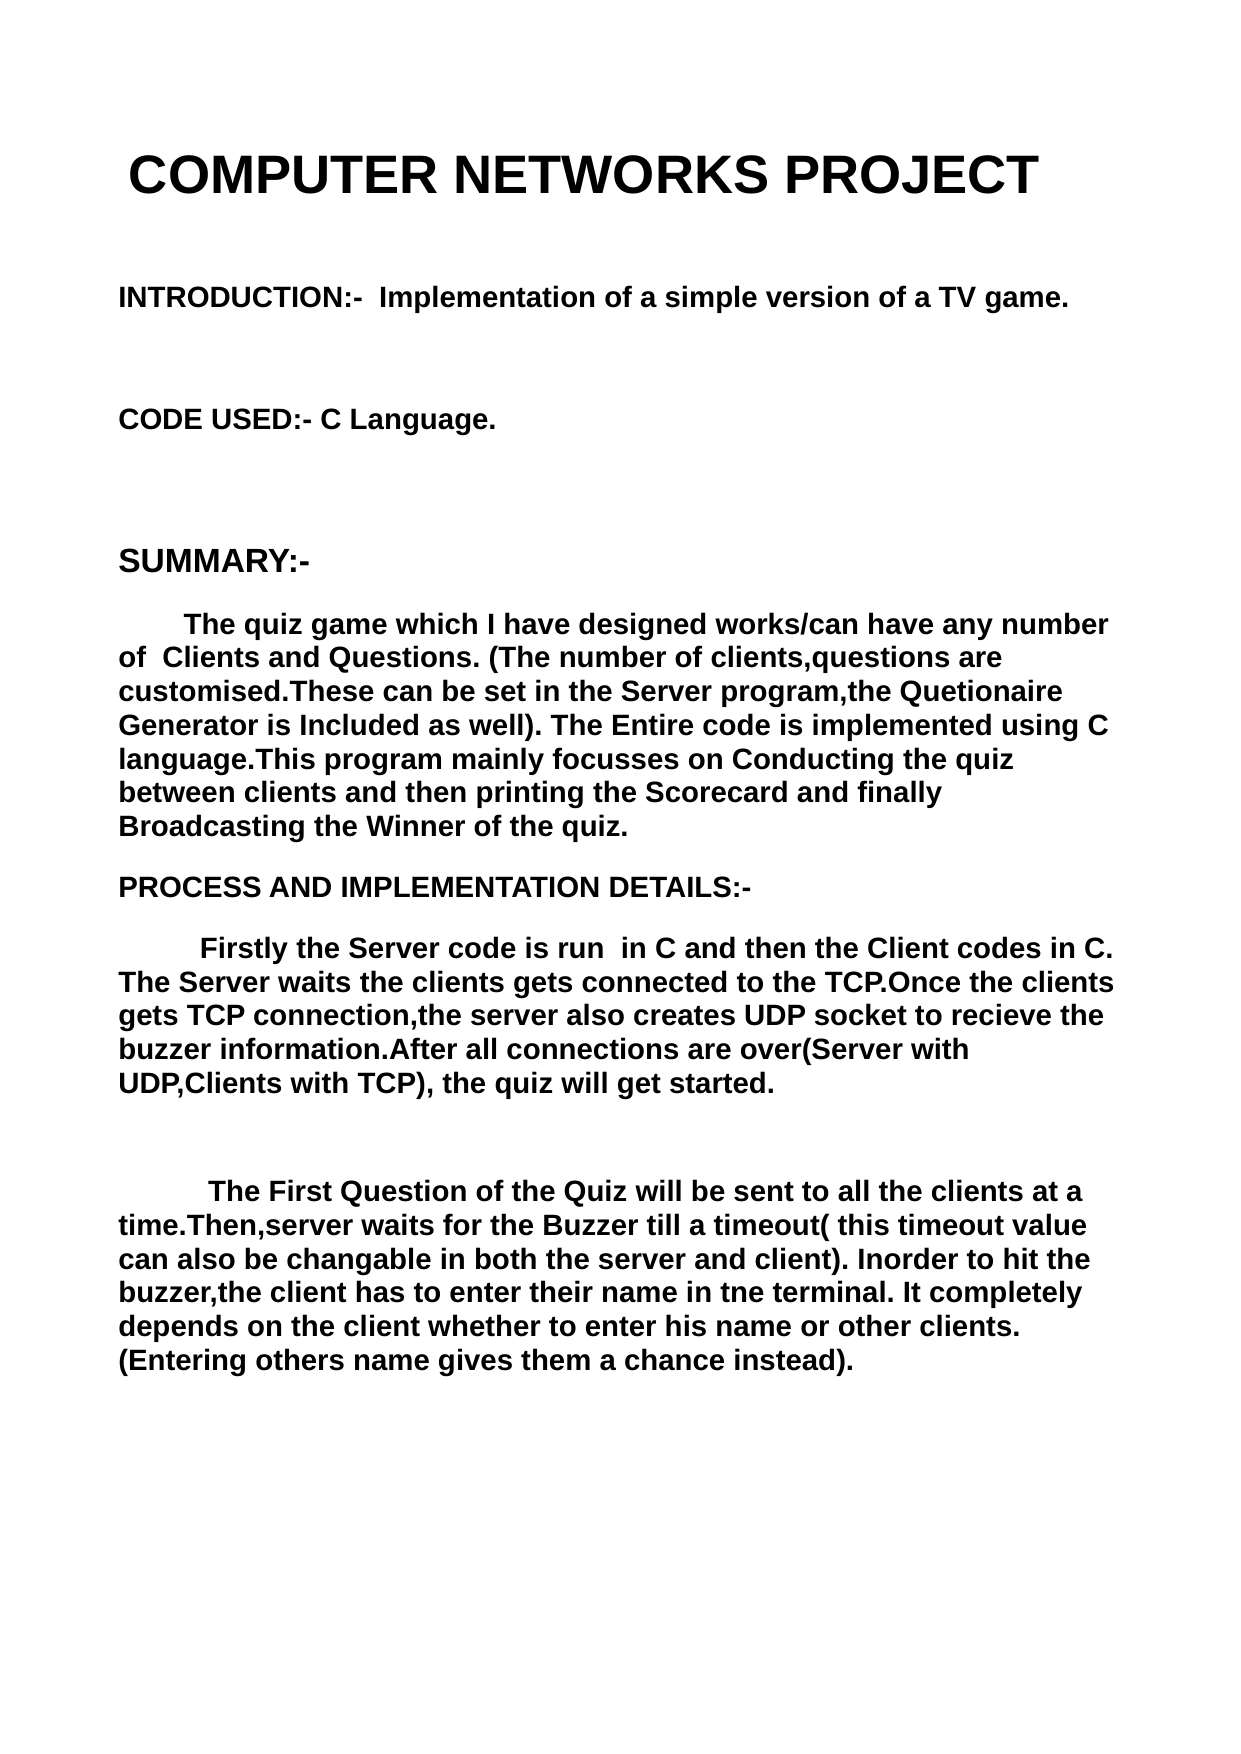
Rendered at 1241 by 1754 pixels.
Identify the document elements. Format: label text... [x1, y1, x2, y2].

subtitle COMPUTER NETWORKS PROJECT [118, 143, 1122, 205]
subtitle SUMMARY:- [118, 541, 1122, 579]
subtitle CODE USED:- C Language. [118, 402, 1122, 436]
subtitle PROCESS AND IMPLEMENTATION DETAILS:- [118, 870, 1122, 904]
subtitle The First Question of the Quiz will be sent to all the clients at a time.Then,server waits for the Buzzer till a timeout( this timeout value can also be changable in both the server and client). Inorder to hit the buzzer,the client has to enter their name in tne terminal. It completely depends on the client whether to enter his name or other clients.(Entering others name gives them a chance instead). [118, 1174, 1122, 1377]
subtitle INTRODUCTION:- Implementation of a simple version of a TV game. [118, 280, 1122, 314]
subtitle Firstly the Server code is run in C and then the Client codes in C. The Server waits the clients gets connected to the TCP.Once the clients gets TCP connection,the server also creates UDP socket to recieve the buzzer information.After all connections are over(Server with UDP,Clients with TCP), the quiz will get started. [118, 931, 1122, 1099]
subtitle The quiz game which I have designed works/can have any number of Clients and Questions. (The number of clients,questions are customised.These can be set in the Server program,the Quetionaire Generator is Included as well). The Entire code is implemented using C language.This program mainly focusses on Conducting the quiz between clients and then printing the Scorecard and finally Broadcasting the Winner of the quiz. [118, 607, 1122, 843]
